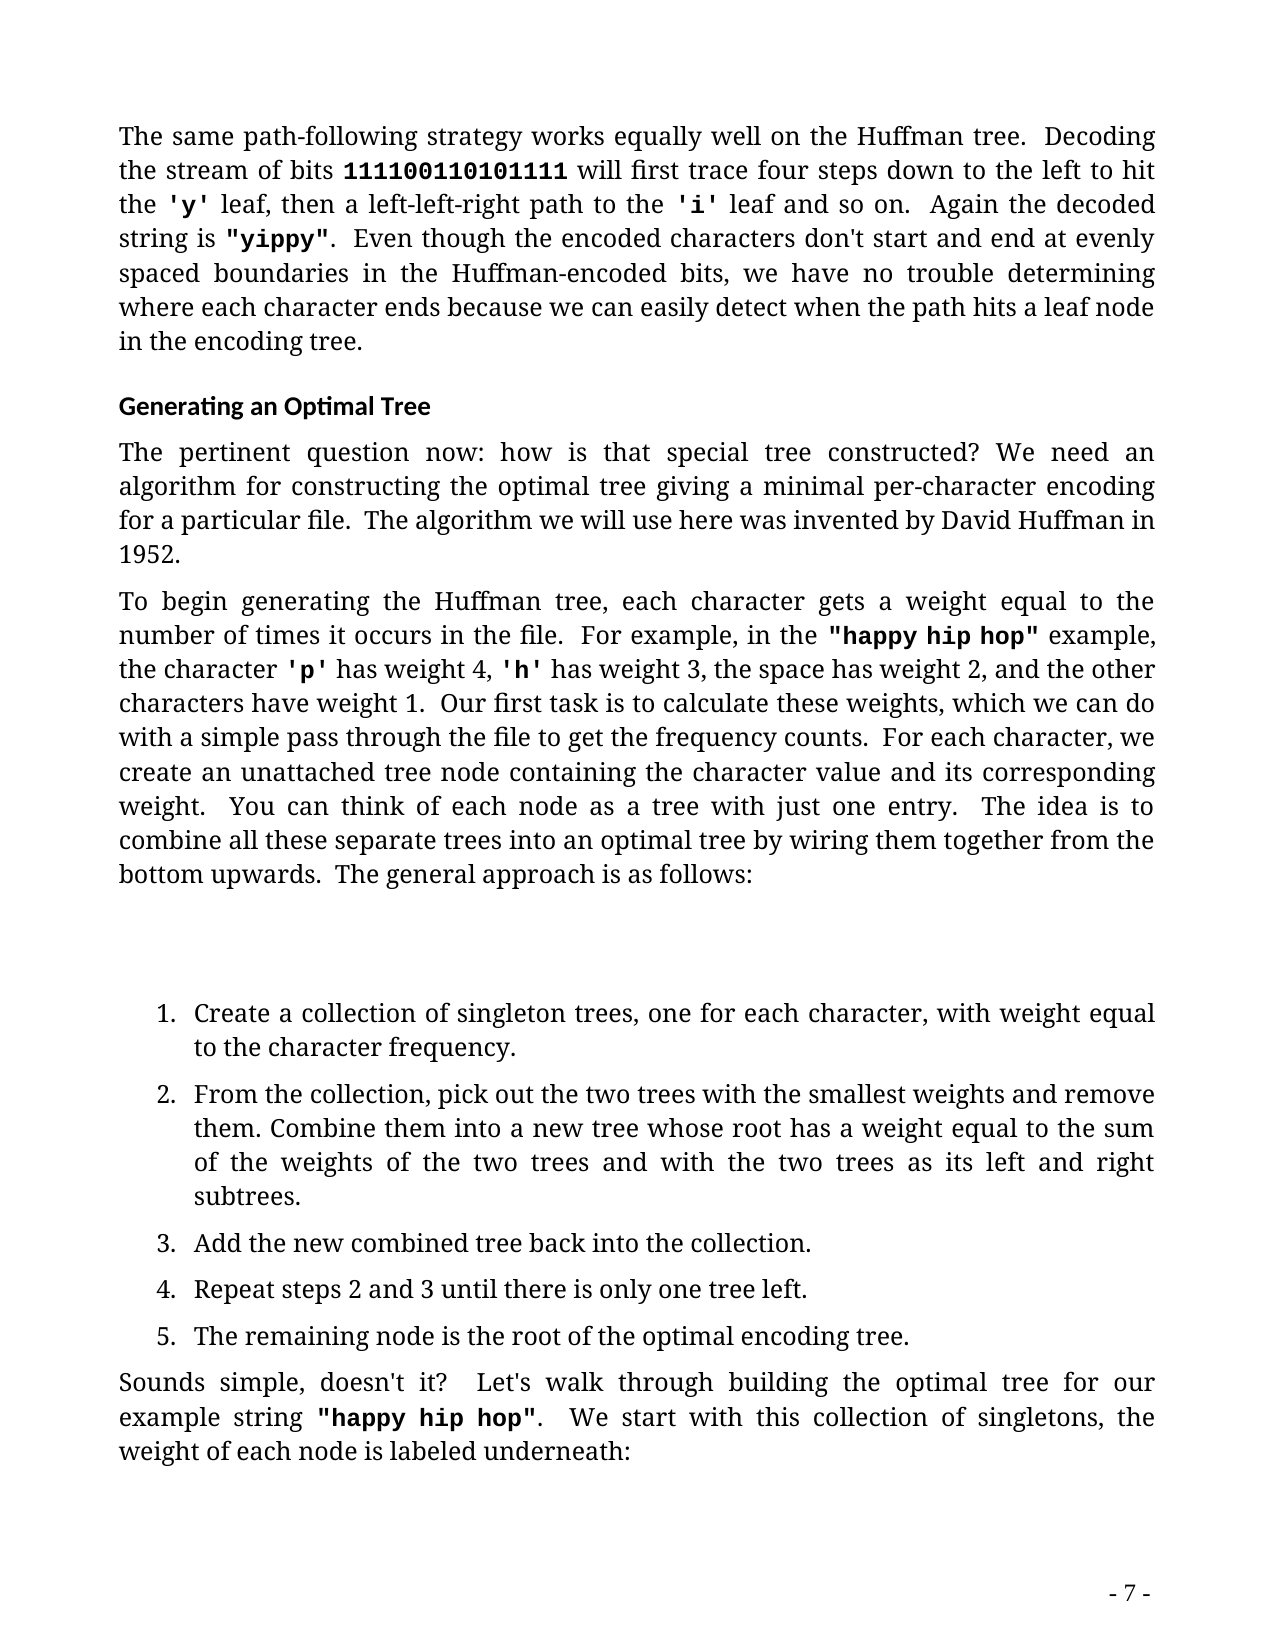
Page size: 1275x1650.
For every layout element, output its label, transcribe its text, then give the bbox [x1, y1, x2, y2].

subtitle Generating an Optimal Tree [118, 395, 1156, 422]
text Sounds simple, doesn't it? Let's walk through building the optimal tree for our example string "happy hip hop". We start with this collection of singletons, the weight of each node is labeled underneath: [118, 1365, 1156, 1467]
list From the collection, pick out the two trees with the smallest weights and remove them. Combine them into a new tree whose root has a weight equal to the sum of the weights of the two trees and with the two trees as its left and right subtrees. [156, 1077, 1156, 1213]
list Repeat steps 2 and 3 until there is only one tree left. [156, 1272, 1156, 1306]
list Add the new combined tree back into the collection. [156, 1225, 1156, 1259]
text To begin generating the Huffman tree, each character gets a weight equal to the number of times it occurs in the file. For example, in the "happy hip hop" example, the character 'p' has weight 4, 'h' has weight 3, the space has weight 2, and the other characters have weight 1. Our first task is to calculate these weights, which we can do with a simple pass through the file to get the frequency counts. For each character, we create an unattached tree node containing the character value and its corresponding weight. You can think of each node as a tree with just one entry. The idea is to combine all these separate trees into an optimal tree by wiring them together from the bottom upwards. The general approach is as follows: [118, 583, 1156, 890]
list The remaining node is the root of the optimal encoding tree. [156, 1318, 1156, 1353]
text The pertinent question now: how is that special tree constructed? We need an algorithm for constructing the optimal tree giving a minimal per-character encoding for a particular file. The algorithm we will use here was invented by David Huffman in 1952. [118, 435, 1156, 571]
list Create a collection of singleton trees, one for each character, with weight equal to the character frequency. [156, 996, 1156, 1064]
text The same path-following strategy works equally well on the Huffman tree. Decoding the stream of bits 111100110101111 will first trace four steps down to the left to hit the 'y' leaf, then a left-left-right path to the 'i' leaf and so on. Again the decoded string is "yippy". Even though the encoded characters don't start and end at evenly spaced boundaries in the Huffman-encoded bits, we have no trouble determining where each character ends because we can easily detect when the path hits a leaf node in the encoding tree. [118, 118, 1156, 358]
